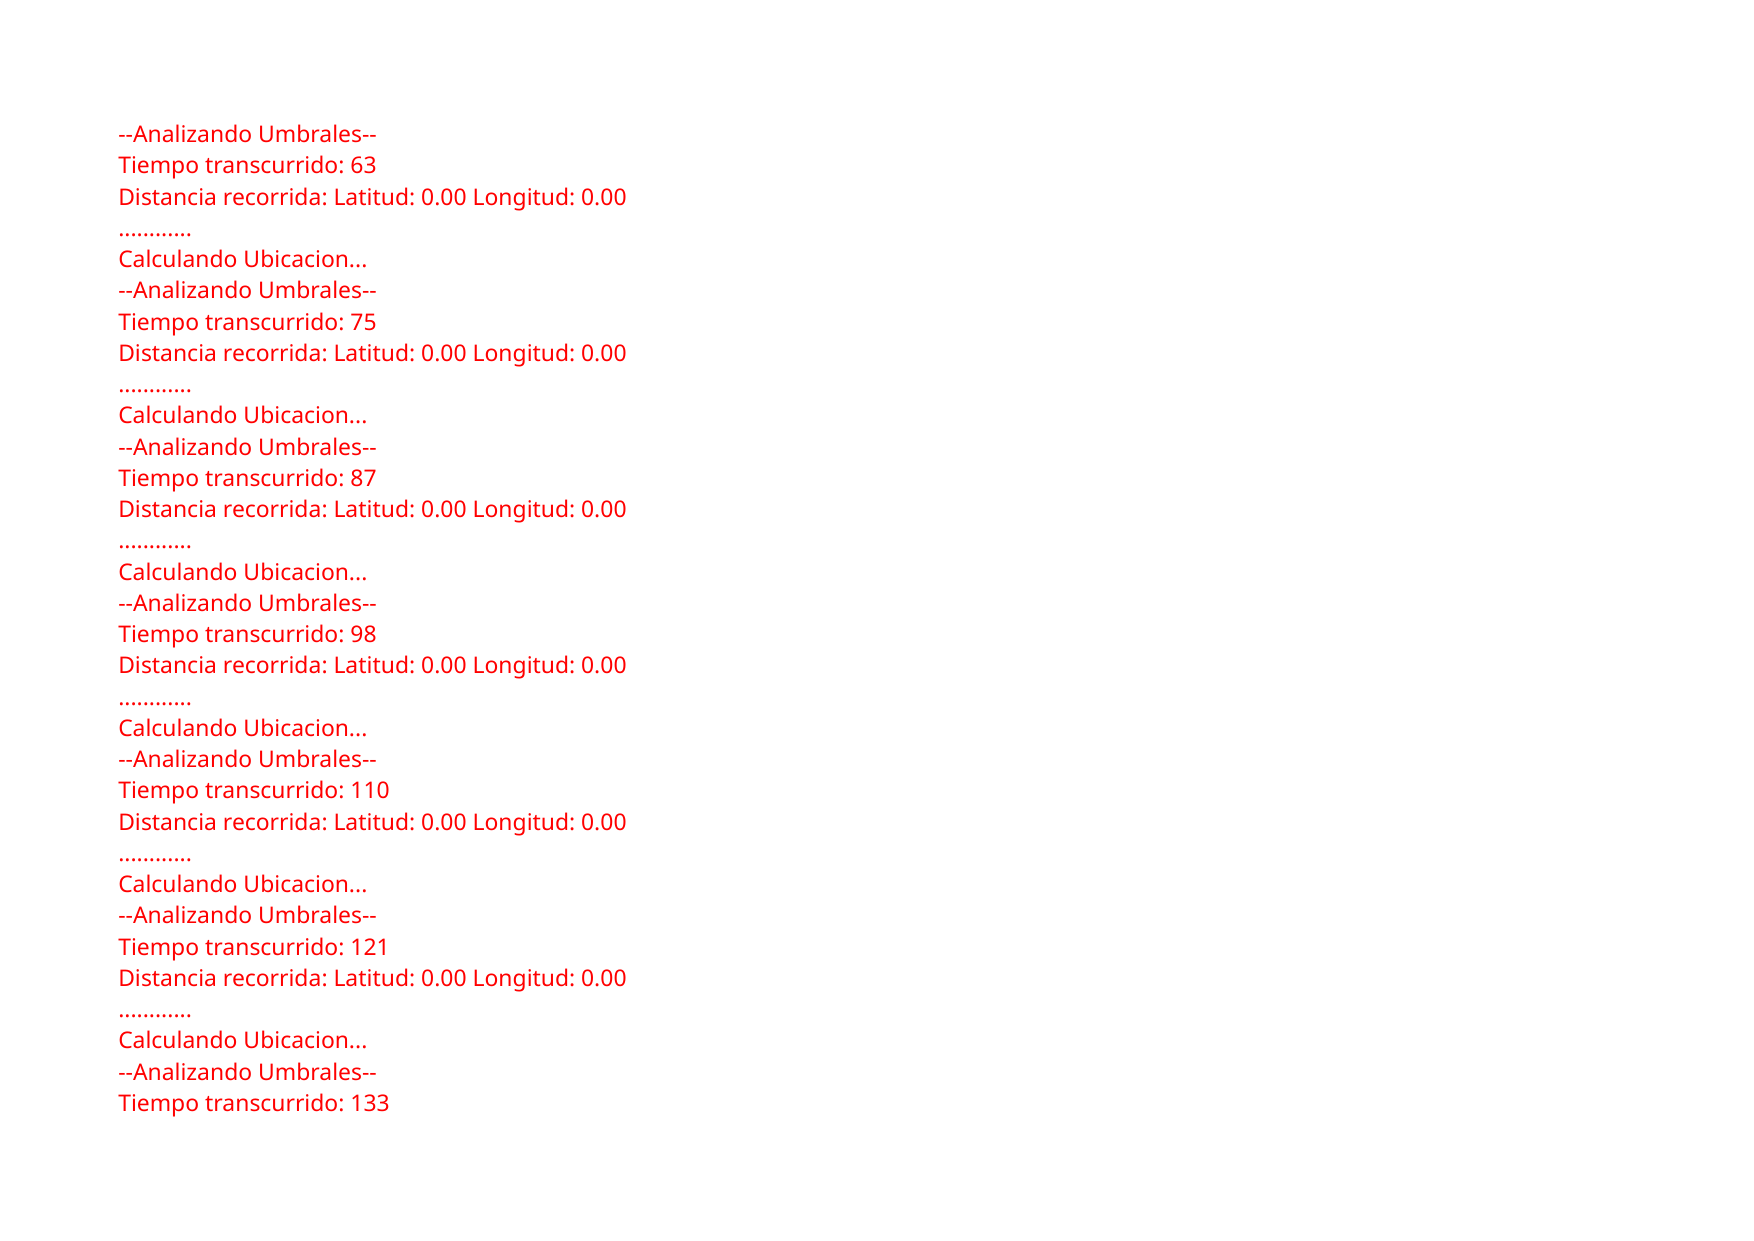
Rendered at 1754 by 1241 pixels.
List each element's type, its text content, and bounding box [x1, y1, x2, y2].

text Distancia recorrida: Latitud: 0.00 Longitud: 0.00 [118, 806, 1636, 837]
text --Analizando Umbrales-- [118, 743, 1636, 774]
text Tiempo transcurrido: 133 [118, 1087, 1636, 1118]
text Calculando Ubicacion... [118, 243, 1636, 274]
text ............ [118, 681, 1636, 712]
text Tiempo transcurrido: 121 [118, 931, 1636, 962]
text ............ [118, 368, 1636, 399]
text Calculando Ubicacion... [118, 868, 1636, 899]
text ............ [118, 993, 1636, 1024]
text Tiempo transcurrido: 75 [118, 306, 1636, 337]
text --Analizando Umbrales-- [118, 899, 1636, 931]
text --Analizando Umbrales-- [118, 431, 1636, 462]
text ............ [118, 212, 1636, 243]
text Tiempo transcurrido: 98 [118, 618, 1636, 649]
text --Analizando Umbrales-- [118, 1056, 1636, 1087]
text Distancia recorrida: Latitud: 0.00 Longitud: 0.00 [118, 962, 1636, 993]
text Calculando Ubicacion... [118, 1024, 1636, 1056]
text Calculando Ubicacion... [118, 556, 1636, 587]
text Calculando Ubicacion... [118, 399, 1636, 431]
text --Analizando Umbrales-- [118, 118, 1636, 149]
text Tiempo transcurrido: 110 [118, 774, 1636, 806]
text Tiempo transcurrido: 87 [118, 462, 1636, 493]
text --Analizando Umbrales-- [118, 587, 1636, 618]
text --Analizando Umbrales-- [118, 274, 1636, 306]
text Distancia recorrida: Latitud: 0.00 Longitud: 0.00 [118, 337, 1636, 368]
text Tiempo transcurrido: 63 [118, 149, 1636, 181]
text Distancia recorrida: Latitud: 0.00 Longitud: 0.00 [118, 181, 1636, 212]
text ............ [118, 837, 1636, 868]
text Distancia recorrida: Latitud: 0.00 Longitud: 0.00 [118, 493, 1636, 524]
text Distancia recorrida: Latitud: 0.00 Longitud: 0.00 [118, 649, 1636, 681]
text Calculando Ubicacion... [118, 712, 1636, 743]
text ............ [118, 524, 1636, 556]
